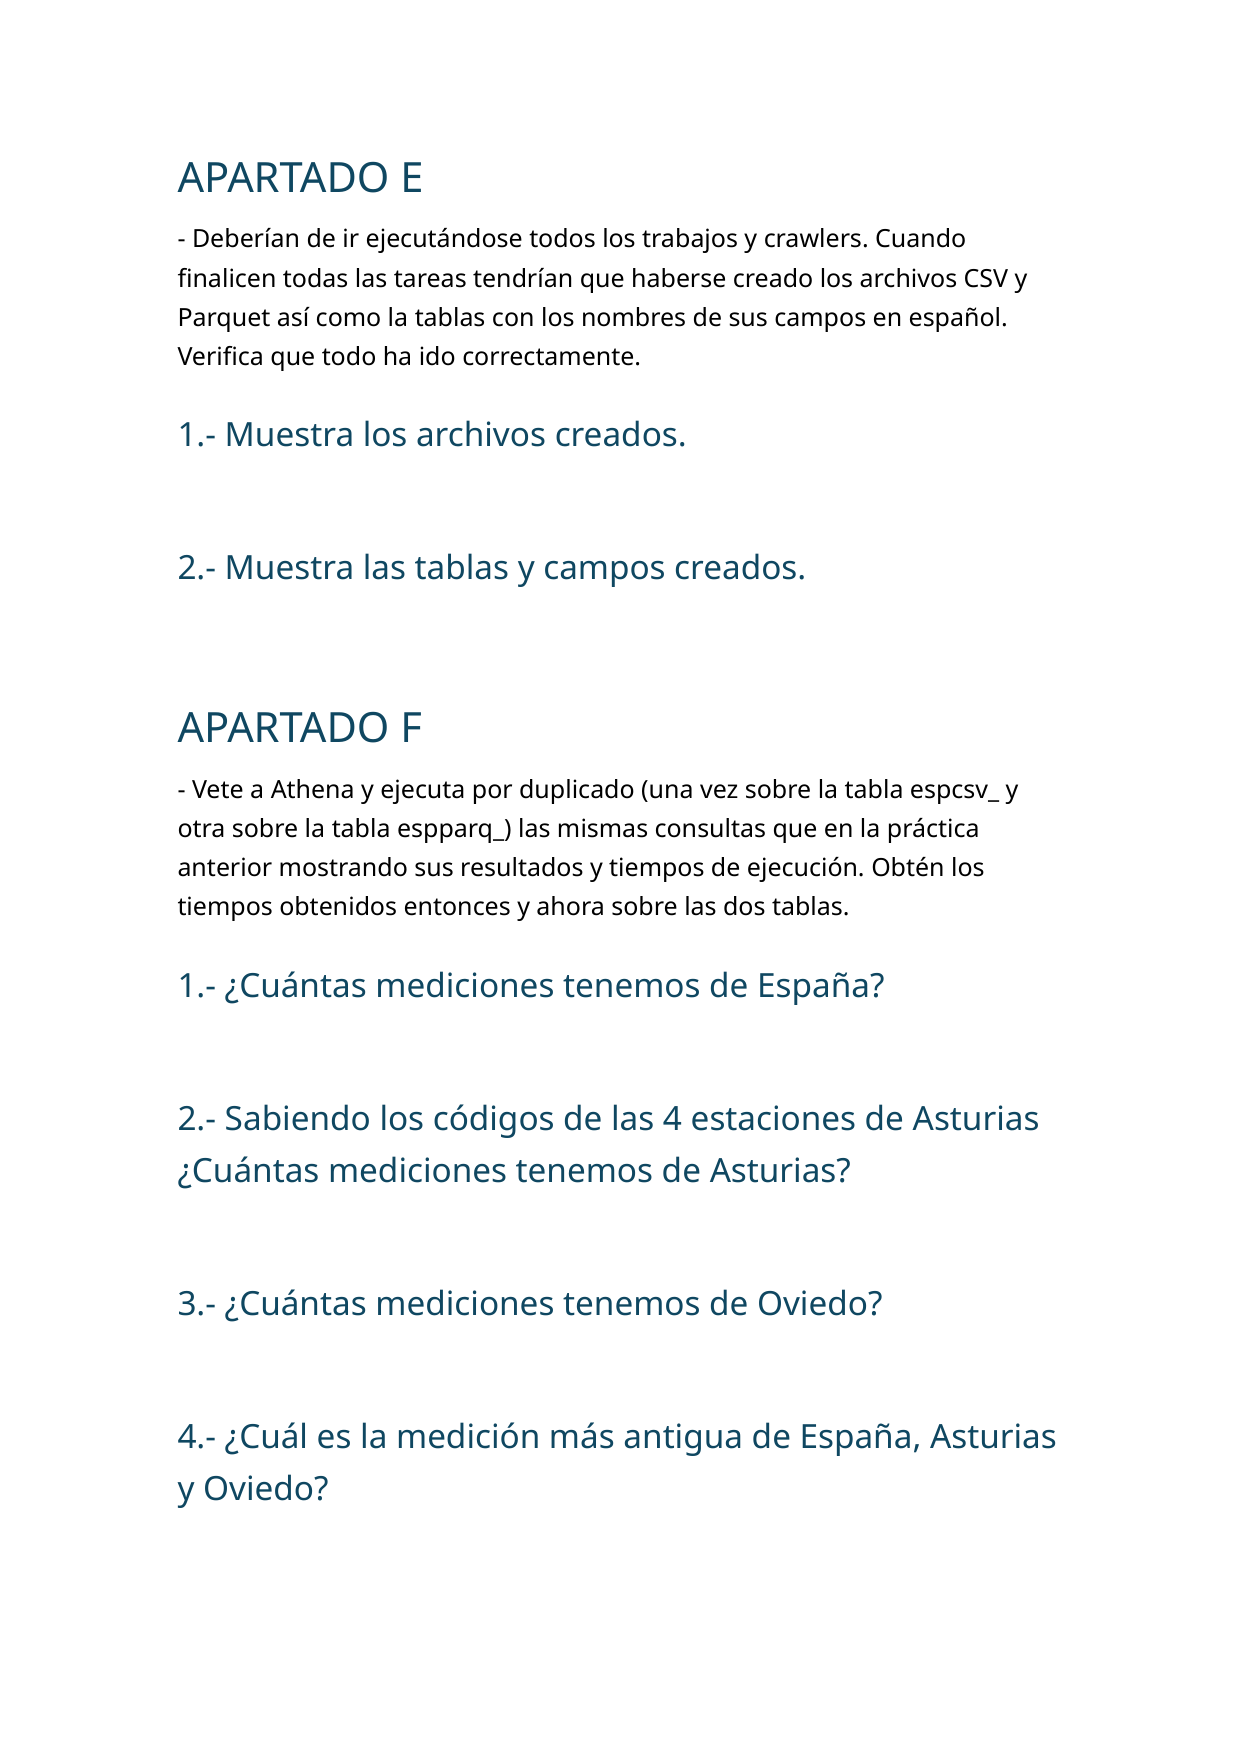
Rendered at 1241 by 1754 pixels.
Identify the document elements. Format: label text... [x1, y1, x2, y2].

subtitle 1.- ¿Cuántas mediciones tenemos de España? [177, 962, 1063, 1007]
subtitle 2.- Muestra las tablas y campos creados. [177, 544, 1063, 589]
subtitle 1.- Muestra los archivos creados. [177, 411, 1063, 457]
subtitle 3.- ¿Cuántas mediciones tenemos de Oviedo? [177, 1280, 1063, 1325]
text - Vete a Athena y ejecuta por duplicado (una vez sobre la tabla espcsv_ y otra sobre la tabla espparq_) las mismas consultas que en la práctica anterior mostrando sus resultados y tiempos de ejecución. Obtén los tiempos obtenidos entonces y ahora sobre las dos tablas. [177, 772, 1063, 923]
text - Deberían de ir ejecutándose todos los trabajos y crawlers. Cuando finalicen todas las tareas tendrían que haberse creado los archivos CSV y Parquet así como la tablas con los nombres de sus campos en español. Verifica que todo ha ido correctamente. [177, 221, 1063, 373]
subtitle 4.- ¿Cuál es la medición más antigua de España, Asturias y Oviedo? [177, 1413, 1063, 1510]
subtitle APARTADO E [177, 148, 1063, 204]
subtitle APARTADO F [177, 698, 1063, 755]
subtitle 2.- Sabiendo los códigos de las 4 estaciones de Asturias ¿Cuántas mediciones tenemos de Asturias? [177, 1094, 1063, 1192]
